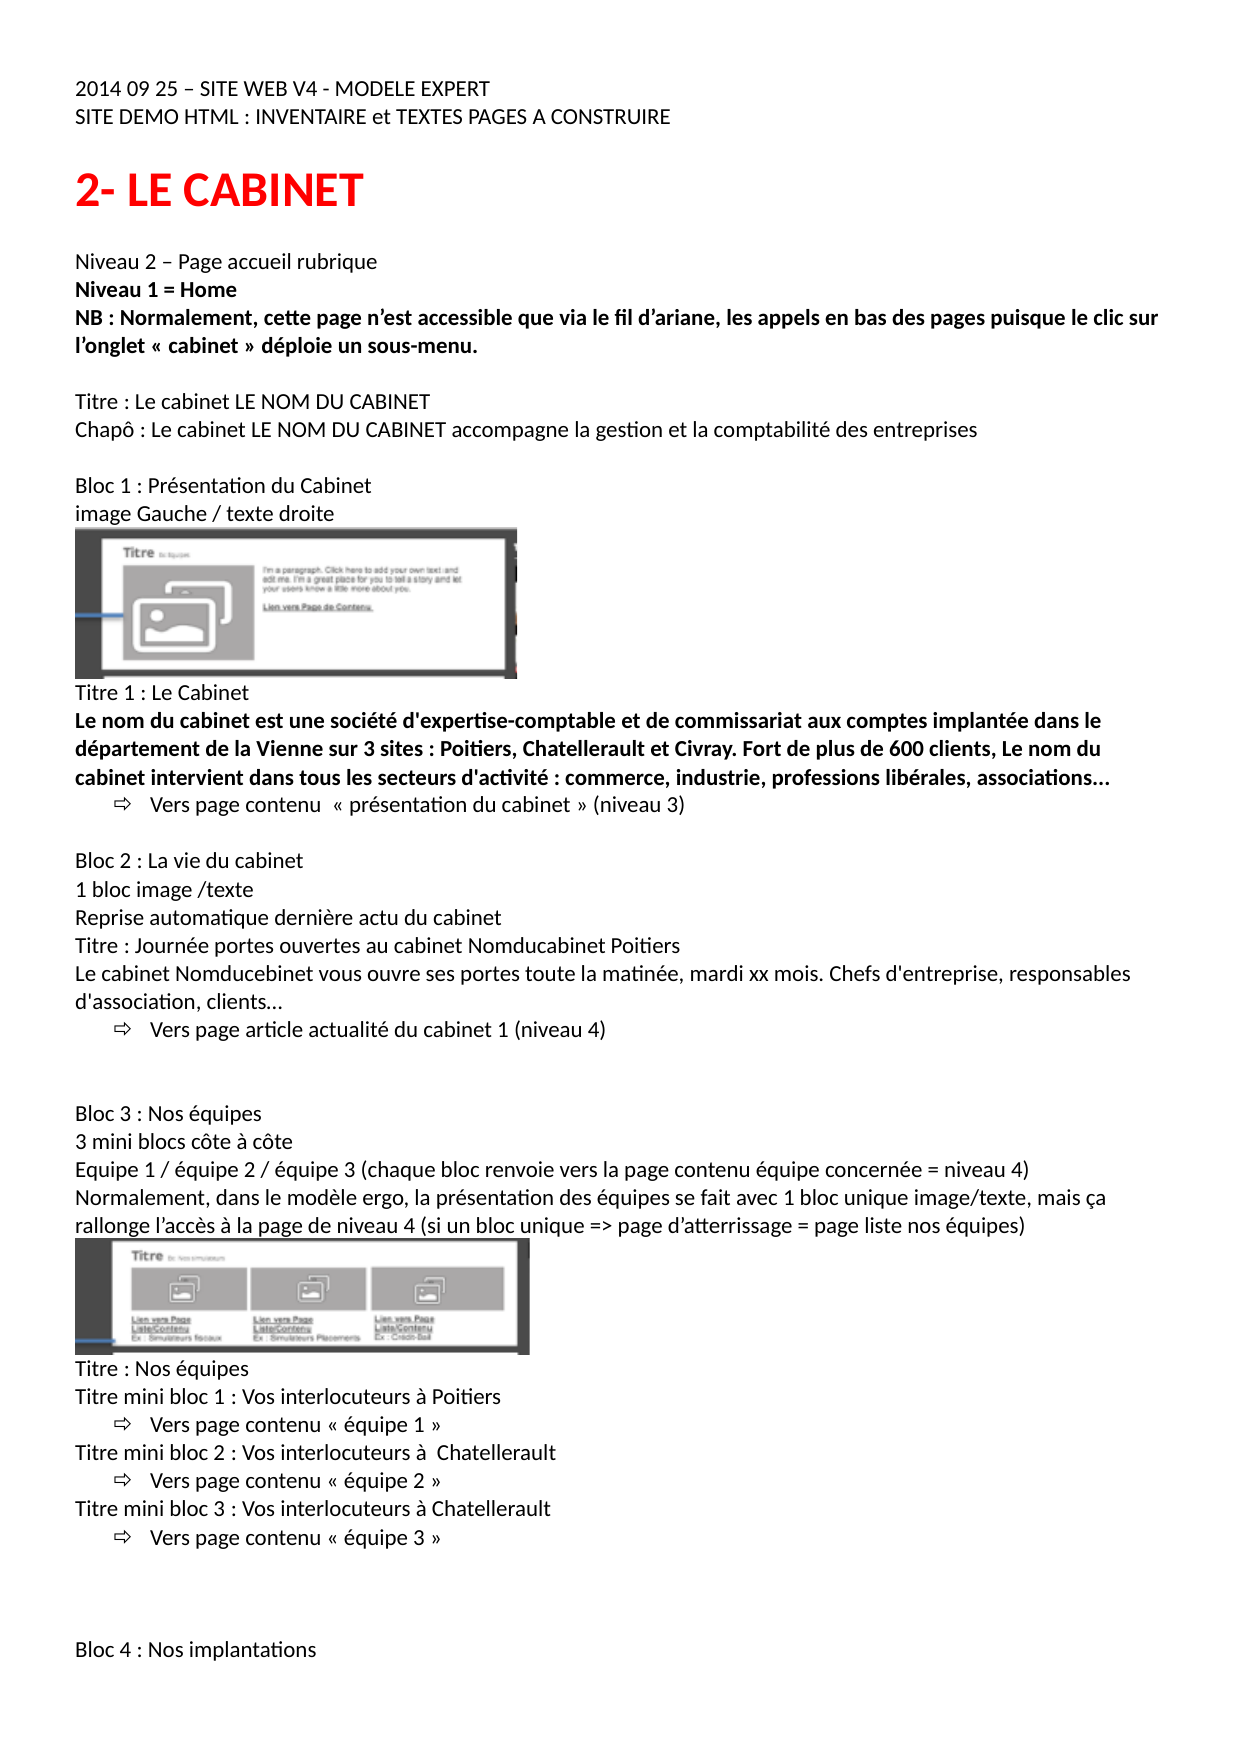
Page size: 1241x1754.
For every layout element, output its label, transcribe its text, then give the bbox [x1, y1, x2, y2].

text Niveau 2 – Page accueil rubrique [75, 247, 1165, 275]
text 2- LE CABINET [75, 158, 1165, 219]
text Titre : Journée portes ouvertes au cabinet Nomducabinet Poitiers [75, 931, 1165, 959]
text Titre 1 : Le Cabinet [75, 678, 1165, 707]
list Vers page contenu « équipe 3 » [112, 1523, 1165, 1551]
text Bloc 1 : Présentation du Cabinet [75, 471, 1165, 499]
list Vers page contenu « équipe 2 » [112, 1467, 1165, 1494]
text Titre : Le cabinet LE NOM DU CABINET [75, 387, 1165, 415]
text Bloc 4 : Nos implantations [75, 1635, 1165, 1663]
list Vers page contenu « équipe 1 » [112, 1411, 1165, 1438]
text NB : Normalement, cette page n’est accessible que via le fil d’ariane, les appels en bas des pages puisque le clic sur l’onglet « cabinet » déploie un sous-menu. [75, 303, 1165, 359]
text Normalement, dans le modèle ergo, la présentation des équipes se fait avec 1 bloc unique image/texte, mais ça rallonge l’accès à la page de niveau 4 (si un bloc unique => page d’atterrissage = page liste nos équipes) [75, 1183, 1165, 1239]
list Vers page contenu « présentation du cabinet » (niveau 3) [112, 791, 1165, 819]
text 3 mini blocs côte à côte [75, 1127, 1165, 1155]
text Titre : Nos équipes [75, 1354, 1165, 1382]
list Vers page article actualité du cabinet 1 (niveau 4) [112, 1015, 1165, 1043]
text Titre mini bloc 3 : Vos interlocuteurs à Chatellerault [75, 1494, 1165, 1523]
text Equipe 1 / équipe 2 / équipe 3 (chaque bloc renvoie vers la page contenu équipe concernée = niveau 4) [75, 1155, 1165, 1183]
text Niveau 1 = Home [75, 275, 1165, 303]
text Reprise automatique dernière actu du cabinet [75, 903, 1165, 931]
text image Gauche / texte droite [75, 499, 1165, 527]
text Le nom du cabinet est une société d'expertise-comptable et de commissariat aux comptes implantée dans le département de la Vienne sur 3 sites : Poitiers, Chatellerault et Civray. Fort de plus de 600 clients, Le nom du cabinet intervient dans tous les secteurs d'activité : commerce, industrie, professions libérales, associations... [75, 707, 1165, 791]
text Titre mini bloc 1 : Vos interlocuteurs à Poitiers [75, 1382, 1165, 1411]
text Titre mini bloc 2 : Vos interlocuteurs à Chatellerault [75, 1438, 1165, 1467]
text Chapô : Le cabinet LE NOM DU CABINET accompagne la gestion et la comptabilité des entreprises [75, 415, 1165, 443]
text Bloc 2 : La vie du cabinet [75, 847, 1165, 875]
text Bloc 3 : Nos équipes [75, 1099, 1165, 1127]
text Le cabinet Nomducebinet vous ouvre ses portes toute la matinée, mardi xx mois. Chefs d'entreprise, responsables d'association, clients… [75, 959, 1165, 1015]
text 1 bloc image /texte [75, 875, 1165, 903]
